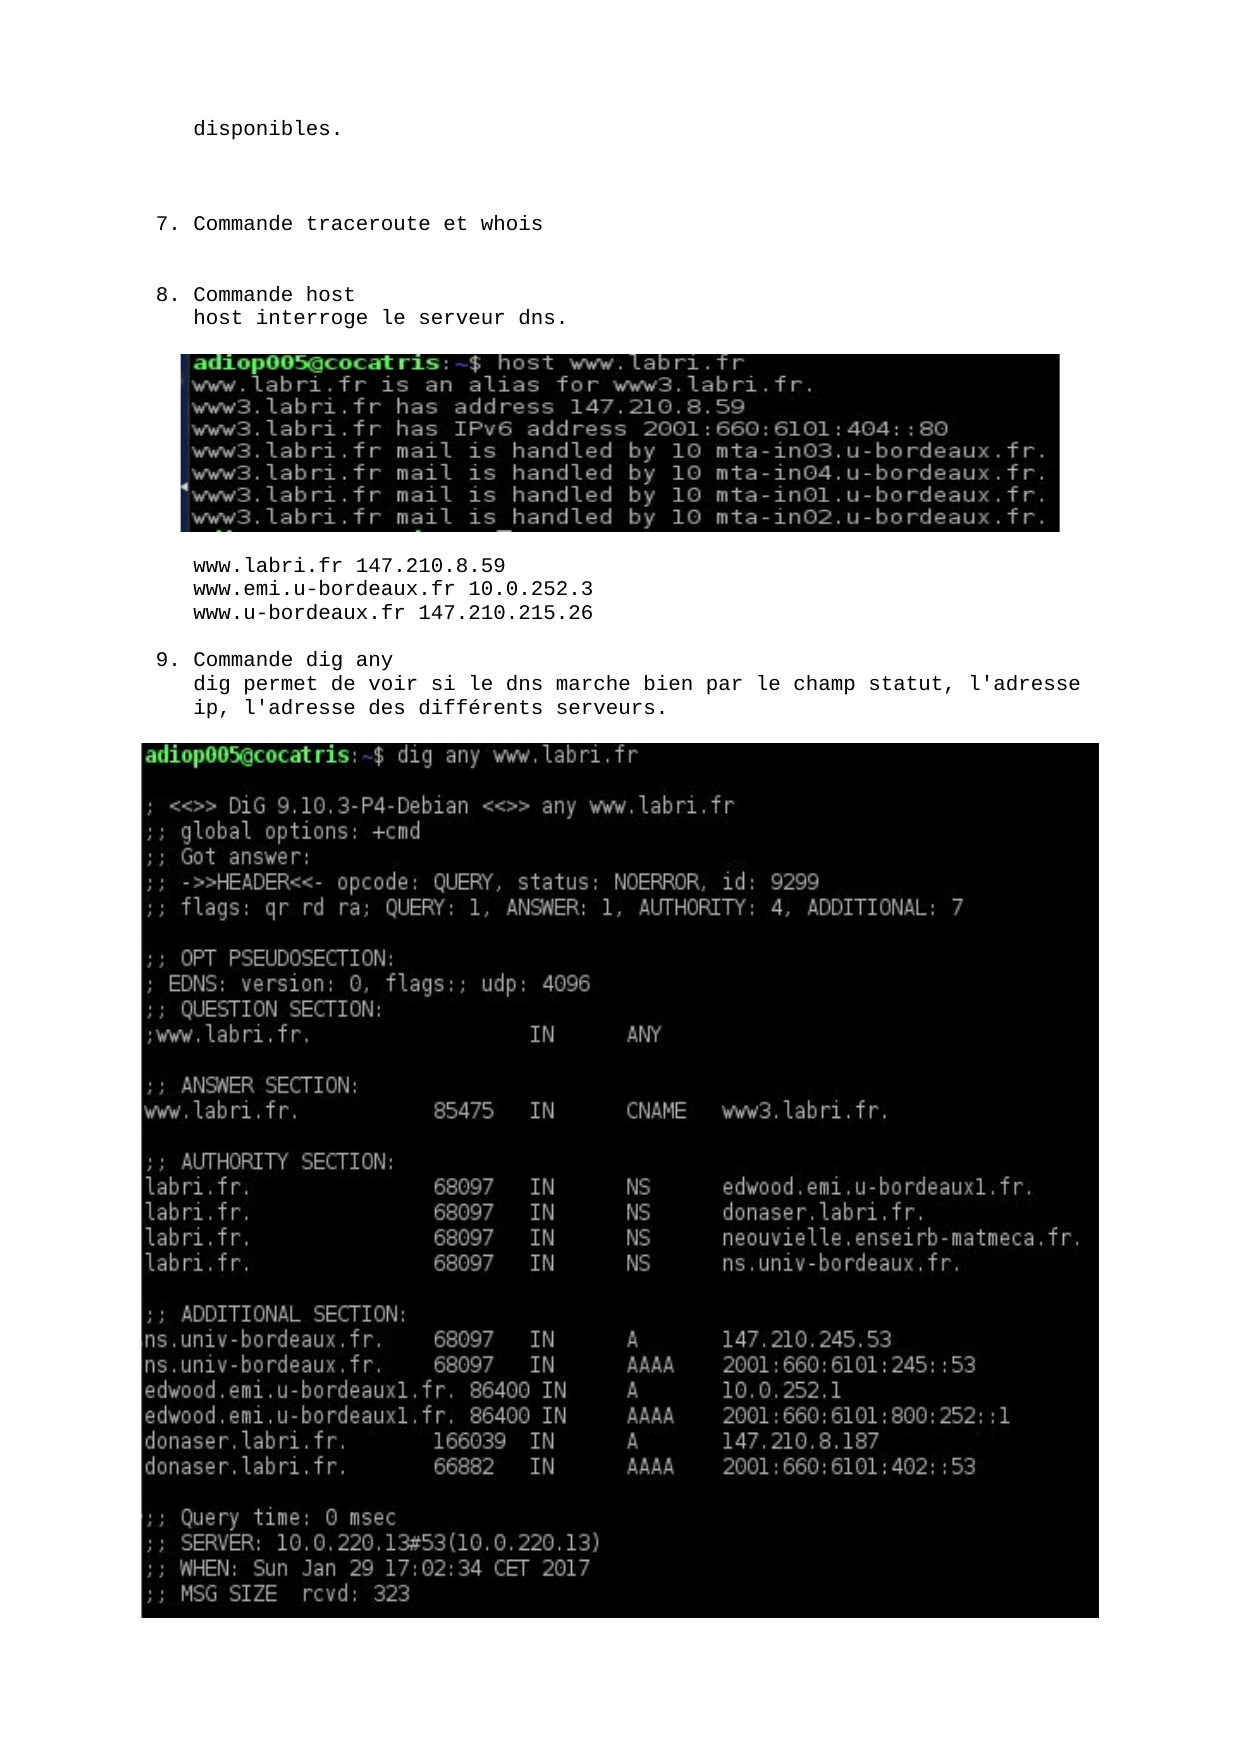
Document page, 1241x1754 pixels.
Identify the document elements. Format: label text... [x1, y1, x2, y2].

list www.labri.fr 147.210.8.59 [156, 555, 1122, 578]
list www.u-bordeaux.fr 147.210.215.26 [156, 602, 1122, 649]
list disponibles. [156, 118, 1122, 142]
list www.emi.u-bordeaux.fr 10.0.252.3 [156, 578, 1122, 602]
picture [141, 743, 1099, 1618]
picture [180, 354, 1060, 532]
list Commande host host interroge le serveur dns. [156, 284, 1122, 331]
list Commande dig any dig permet de voir si le dns marche bien par le champ statut, l'adresse ip, l'adresse des différents serveurs. [156, 649, 1122, 720]
list Commande traceroute et whois [156, 213, 1122, 284]
